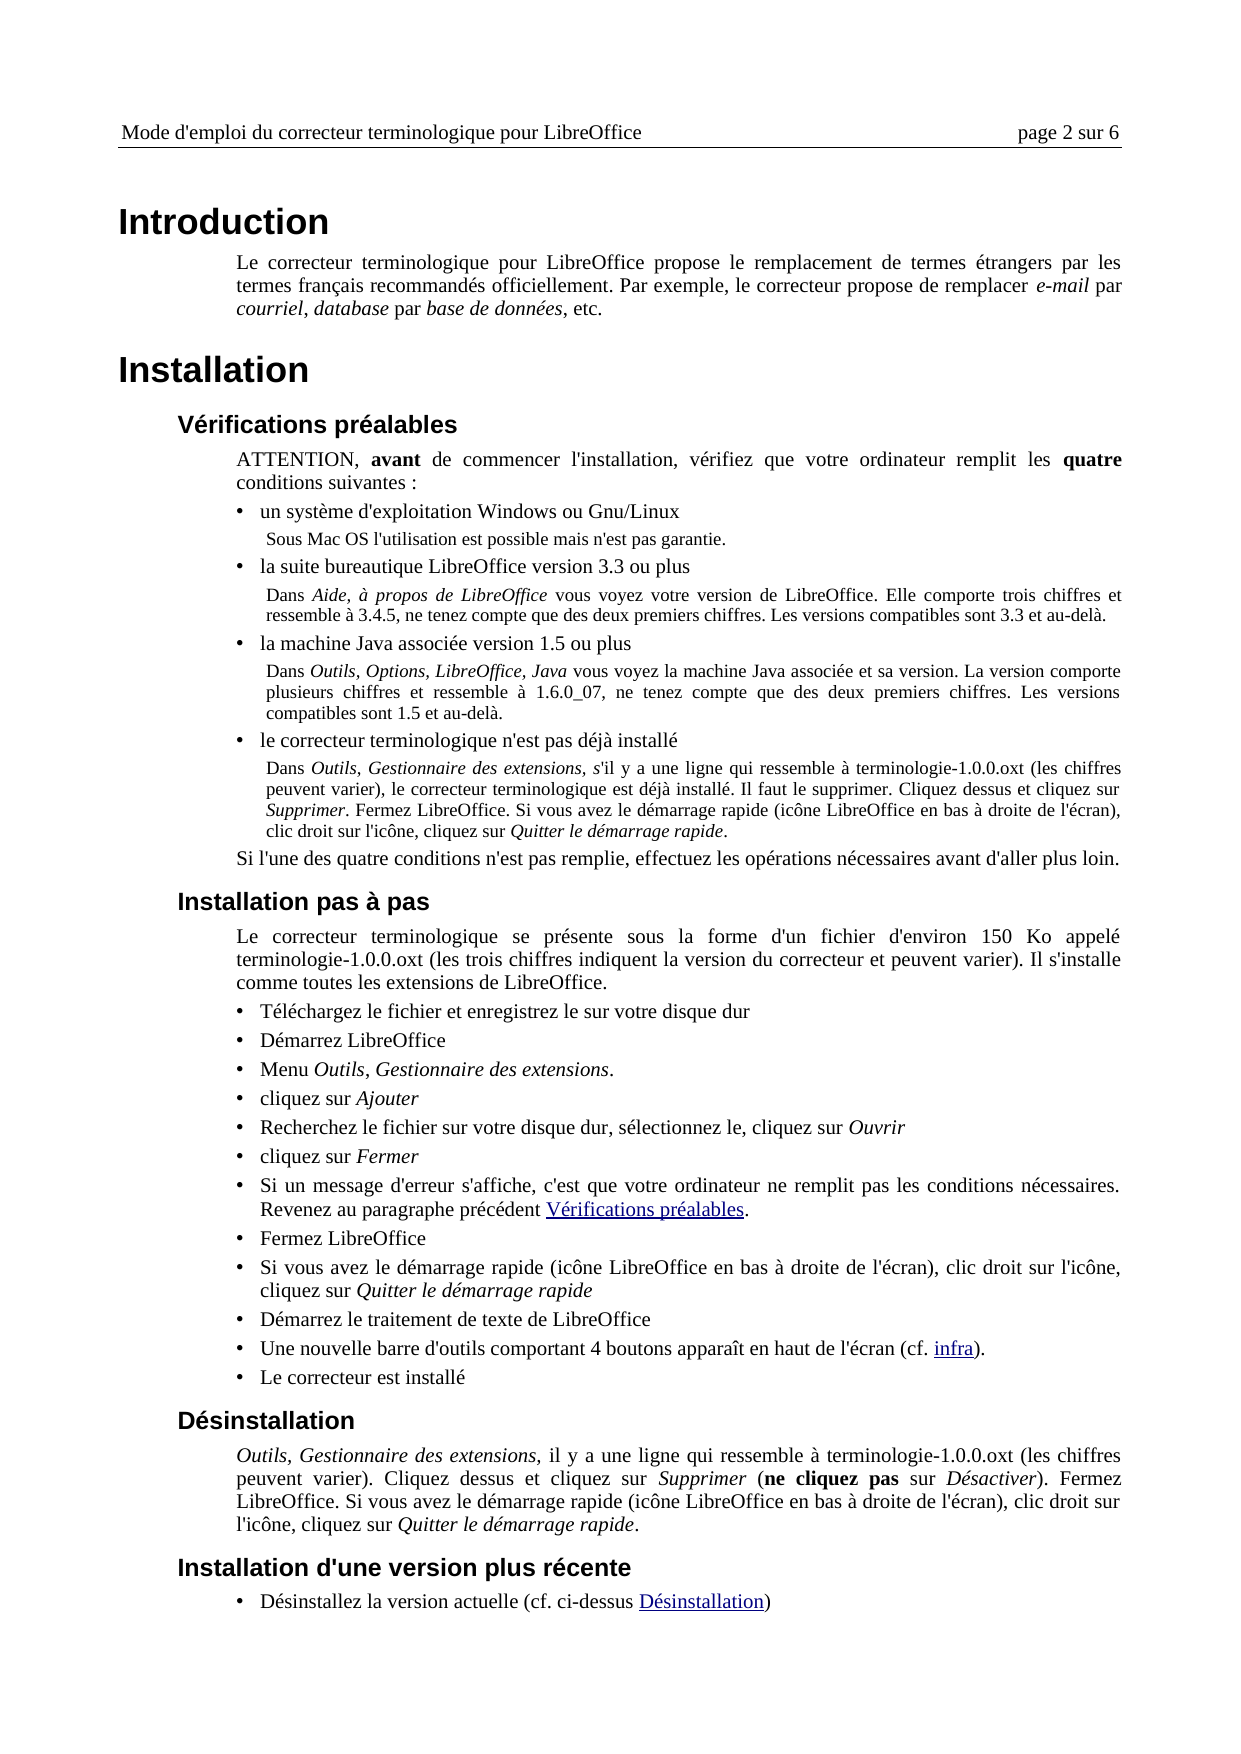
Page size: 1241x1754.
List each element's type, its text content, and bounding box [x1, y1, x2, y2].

text Outils, Gestionnaire des extensions, il y a une ligne qui ressemble à terminologie-1.0.0.oxt (les chiffres peuvent varier). Cliquez dessus et cliquez sur Supprimer (ne cliquez pas sur Désactiver). Fermez LibreOffice. Si vous avez le démarrage rapide (icône LibreOffice en bas à droite de l'écran), clic droit sur l'icône, cliquez sur Quitter le démarrage rapide. [236, 1443, 1122, 1536]
list Si un message d'erreur s'affiche, c'est que votre ordinateur ne remplit pas les conditions nécessaires. Revenez au paragraphe précédent Vérifications préalables. [236, 1174, 1122, 1221]
subtitle Installation d'une version plus récente [177, 1554, 1122, 1582]
subtitle Vérifications préalables [177, 411, 1122, 439]
text Dans Aide, à propos de LibreOffice vous voyez votre version de LibreOffice. Elle comporte trois chiffres et ressemble à 3.4.5, ne tenez compte que des deux premiers chiffres. Les versions compatibles sont 3.3 et au-delà. [266, 584, 1122, 626]
text Dans Outils, Gestionnaire des extensions, s'il y a une ligne qui ressemble à terminologie-1.0.0.oxt (les chiffres peuvent varier), le correcteur terminologique est déjà installé. Il faut le supprimer. Cliquez dessus et cliquez sur Supprimer. Fermez LibreOffice. Si vous avez le démarrage rapide (icône LibreOffice en bas à droite de l'écran), clic droit sur l'icône, cliquez sur Quitter le démarrage rapide. [266, 758, 1122, 841]
list la suite bureautique LibreOffice version 3.3 ou plus [236, 555, 1122, 578]
subtitle Installation pas à pas [177, 888, 1122, 916]
list Fermez LibreOffice [236, 1226, 1122, 1249]
list la machine Java associée version 1.5 ou plus [236, 632, 1122, 655]
text ATTENTION, avant de commencer l'installation, vérifiez que votre ordinateur remplit les quatre conditions suivantes : [236, 447, 1122, 494]
list Démarrez LibreOffice [236, 1029, 1122, 1052]
list Une nouvelle barre d'outils comportant 4 boutons apparaît en haut de l'écran (cf. infra). [236, 1337, 1122, 1360]
list le correcteur terminologique n'est pas déjà installé [236, 729, 1122, 752]
list Menu Outils, Gestionnaire des extensions. [236, 1058, 1122, 1081]
text Sous Mac OS l'utilisation est possible mais n'est pas garantie. [266, 529, 1122, 549]
list Téléchargez le fichier et enregistrez le sur votre disque dur [236, 1000, 1122, 1023]
text Si l'une des quatre conditions n'est pas remplie, effectuez les opérations nécessaires avant d'aller plus loin. [236, 847, 1122, 870]
list Le correcteur est installé [236, 1366, 1122, 1389]
text Dans Outils, Options, LibreOffice, Java vous voyez la machine Java associée et sa version. La version comporte plusieurs chiffres et ressemble à 1.6.0_07, ne tenez compte que des deux premiers chiffres. Les versions compatibles sont 1.5 et au-delà. [266, 661, 1122, 723]
text Le correcteur terminologique pour LibreOffice propose le remplacement de termes étrangers par les termes français recommandés officiellement. Par exemple, le correcteur propose de remplacer e-mail par courriel, database par base de données, etc. [236, 251, 1122, 320]
subtitle Désinstallation [177, 1407, 1122, 1434]
list cliquez sur Fermer [236, 1145, 1122, 1168]
list cliquez sur Ajouter [236, 1087, 1122, 1110]
list Si vous avez le démarrage rapide (icône LibreOffice en bas à droite de l'écran), clic droit sur l'icône, cliquez sur Quitter le démarrage rapide [236, 1256, 1122, 1302]
subtitle Installation [118, 349, 1122, 390]
text Le correcteur terminologique se présente sous la forme d'un fichier d'environ 150 Ko appelé terminologie-1.0.0.oxt (les trois chiffres indiquent la version du correcteur et peuvent varier). Il s'installe comme toutes les extensions de LibreOffice. [236, 924, 1122, 994]
list un système d'exploitation Windows ou Gnu/Linux [236, 500, 1122, 523]
list Démarrez le traitement de texte de LibreOffice [236, 1308, 1122, 1331]
list Recherchez le fichier sur votre disque dur, sélectionnez le, cliquez sur Ouvrir [236, 1116, 1122, 1139]
text Introduction [118, 201, 1122, 242]
list Désinstallez la version actuelle (cf. ci-dessus Désinstallation) [236, 1590, 1122, 1613]
